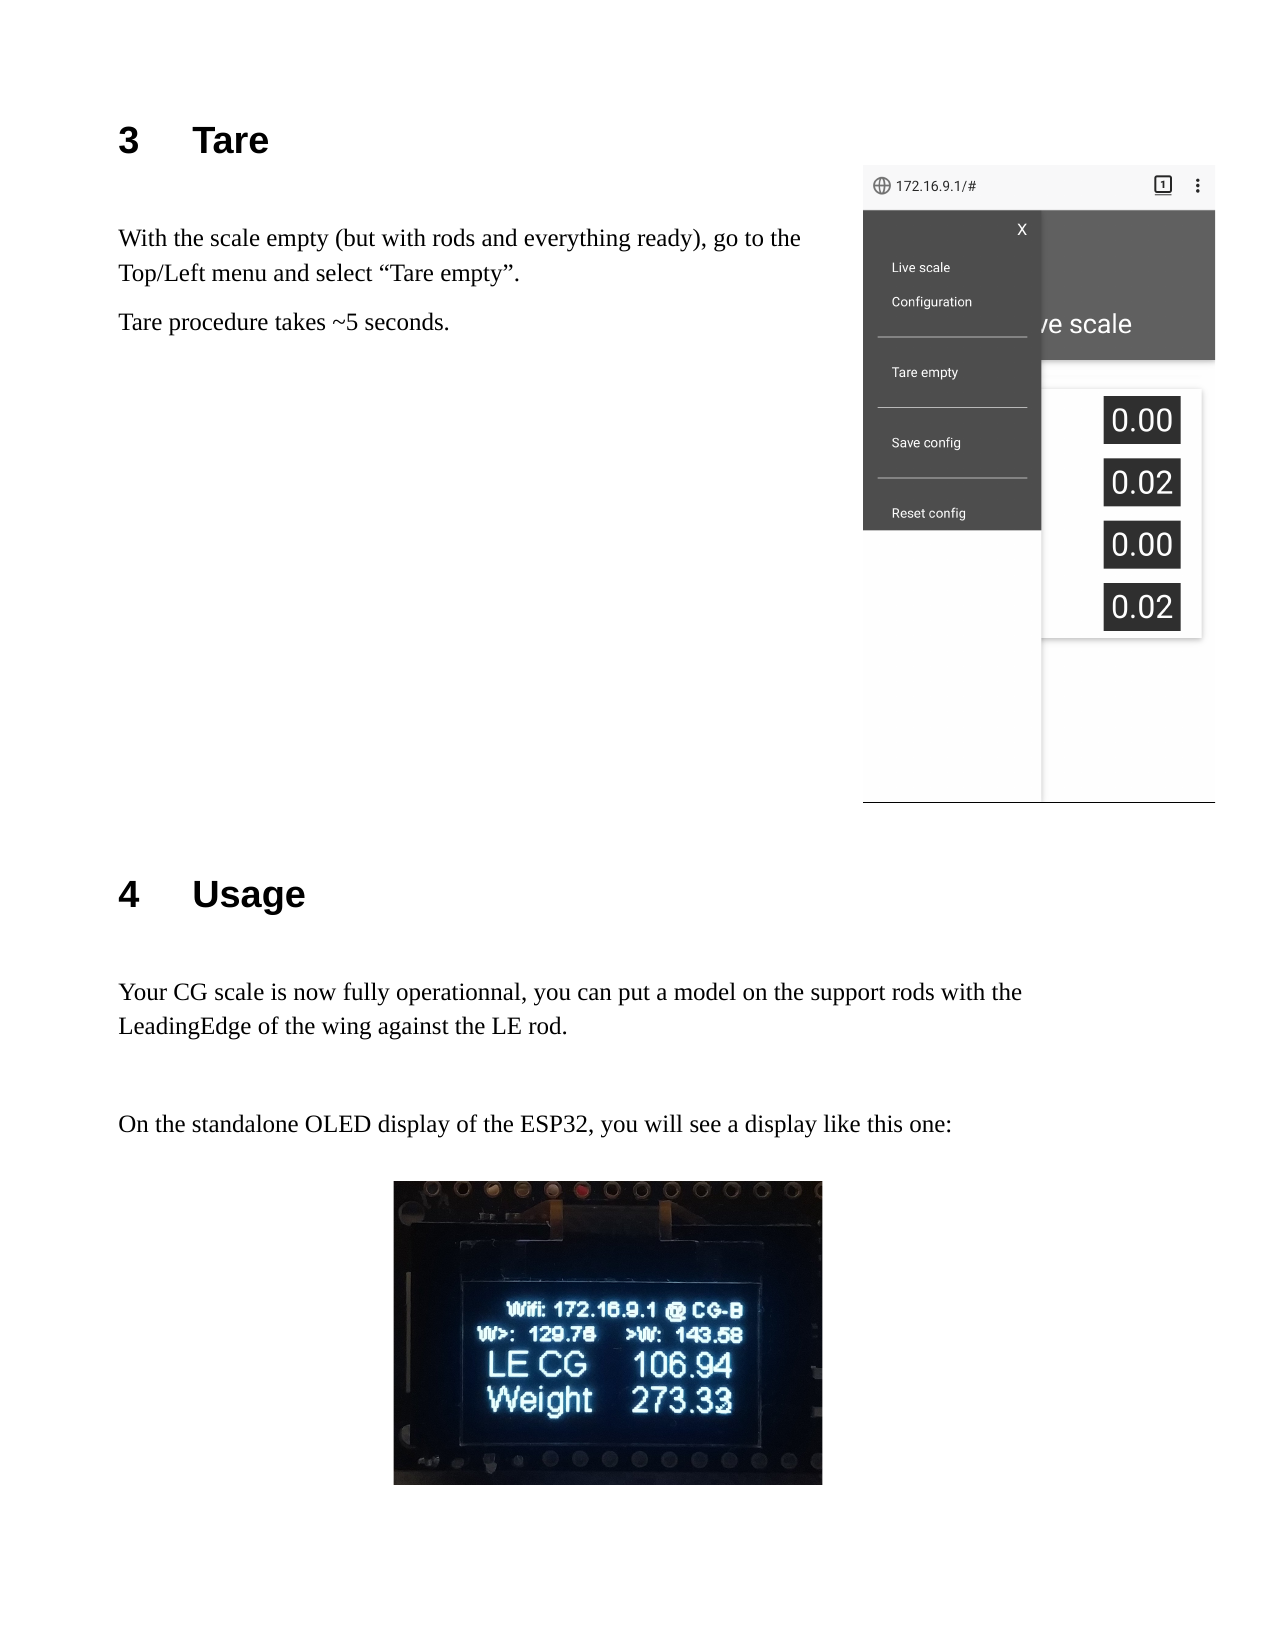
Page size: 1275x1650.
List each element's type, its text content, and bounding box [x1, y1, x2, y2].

text Tare procedure takes ~5 seconds. [118, 307, 863, 336]
subtitle Tare [118, 118, 1157, 162]
text Your CG scale is now fully operationnal, you can put a model on the support rods with the LeadingEdge of the wing against the LE rod. [118, 977, 1157, 1040]
subtitle Usage [118, 872, 1157, 915]
picture [393, 1181, 823, 1485]
picture [863, 165, 1216, 803]
text On the standalone OLED display of the ESP32, you will see a display like this one: [118, 1109, 1157, 1138]
text With the scale empty (but with rods and everything ready), go to the Top/Left menu and select “Tare empty”. [118, 223, 863, 287]
